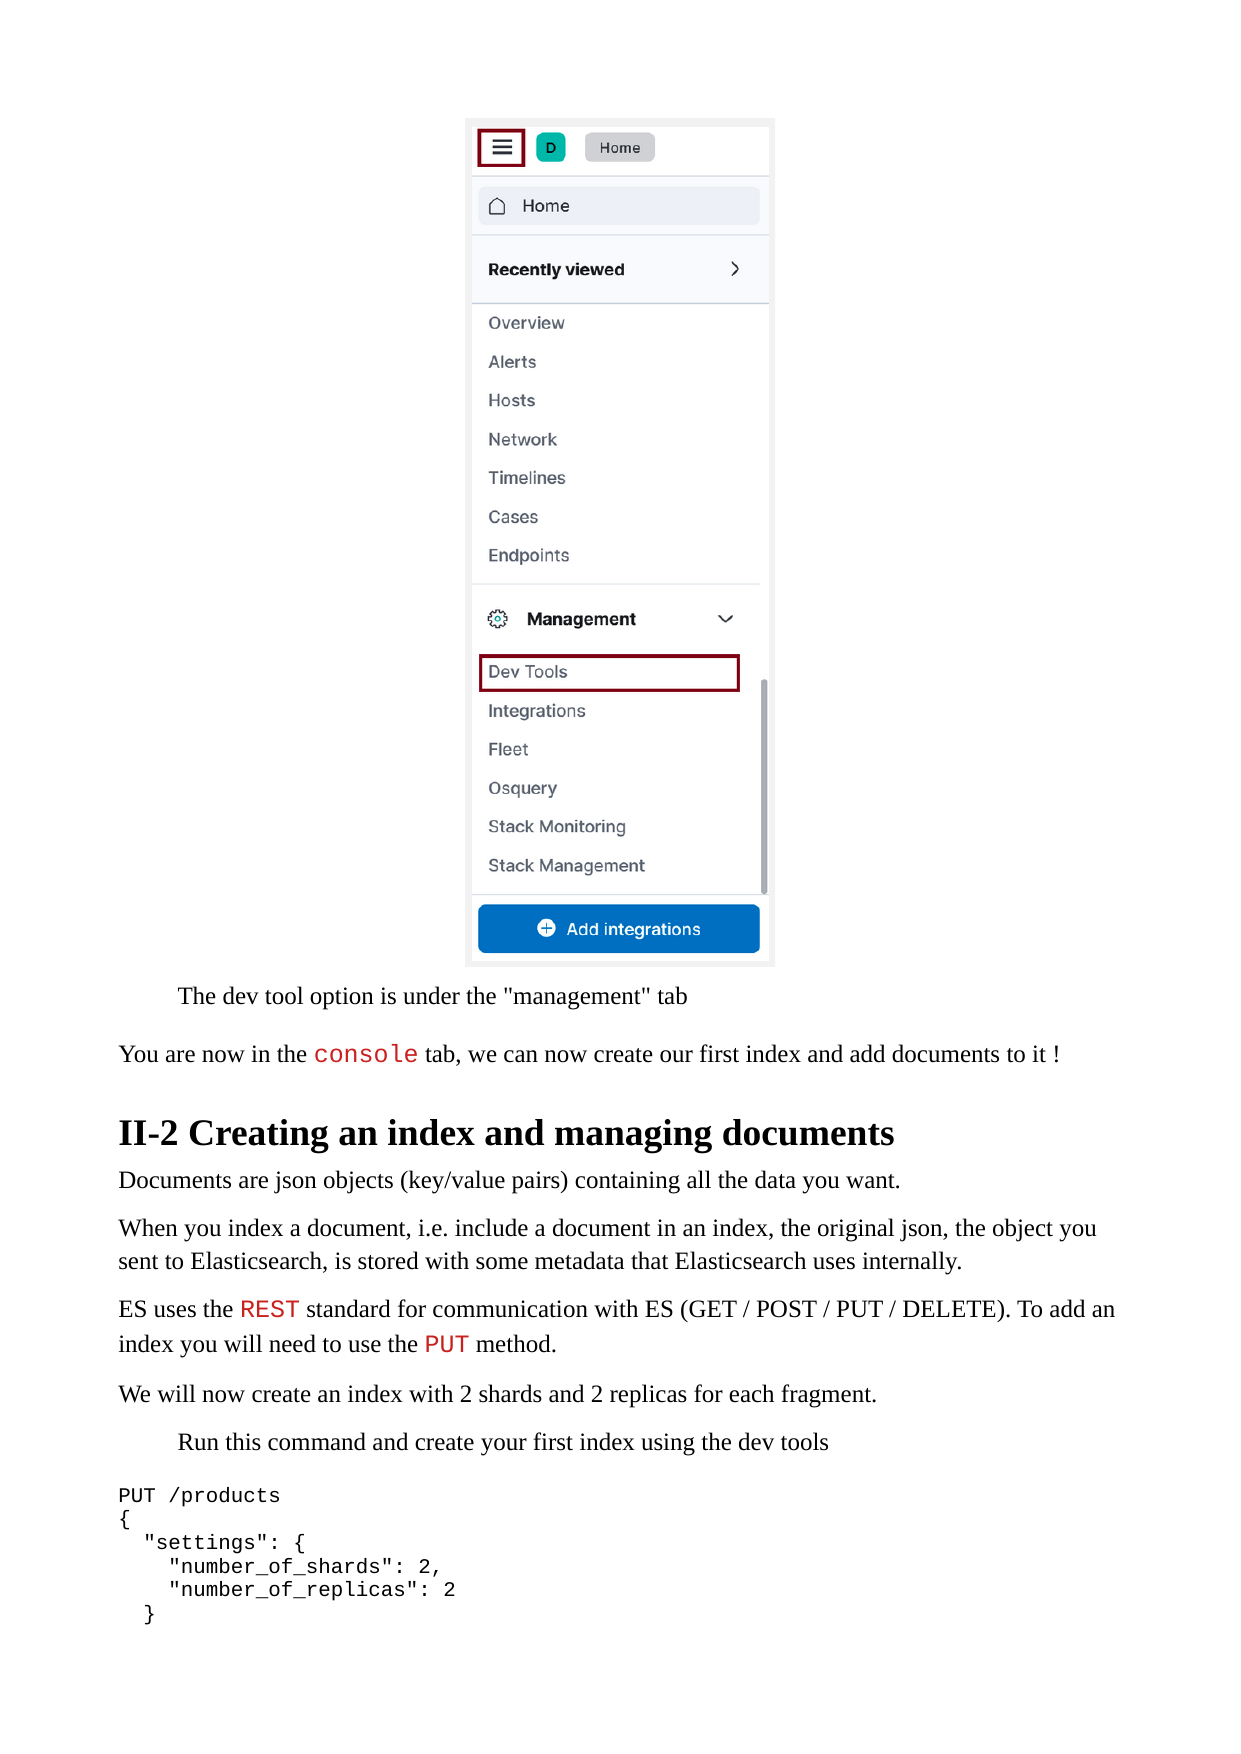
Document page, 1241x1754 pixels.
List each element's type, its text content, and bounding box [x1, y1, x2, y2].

text You are now in the console tab, we can now create our first index and add documents to it ! [118, 1039, 1122, 1070]
text PUT /products [118, 1485, 1122, 1508]
picture [465, 118, 776, 967]
text "settings": { [118, 1532, 1122, 1556]
text ES uses the REST standard for communication with ES (GET / POST / PUT / DELETE). To add an index you will need to use the PUT method. [118, 1294, 1122, 1360]
text We will now create an index with 2 shards and 2 replicas for each fragment. [118, 1379, 1122, 1408]
text The dev tool option is under the "management" tab [177, 981, 1063, 1010]
text } [118, 1603, 1122, 1627]
text "number_of_shards": 2, [118, 1556, 1122, 1579]
subtitle II-2 Creating an index and managing documents [118, 1110, 1122, 1153]
text { [118, 1508, 1122, 1532]
text Run this command and create your first index using the dev tools [177, 1427, 1063, 1455]
text Documents are json objects (key/value pairs) containing all the data you want. [118, 1166, 1122, 1194]
text "number_of_replicas": 2 [118, 1579, 1122, 1603]
text When you index a document, i.e. include a document in an index, the original json, the object you sent to Elasticsearch, is stored with some metadata that Elasticsearch uses internally. [118, 1213, 1122, 1275]
